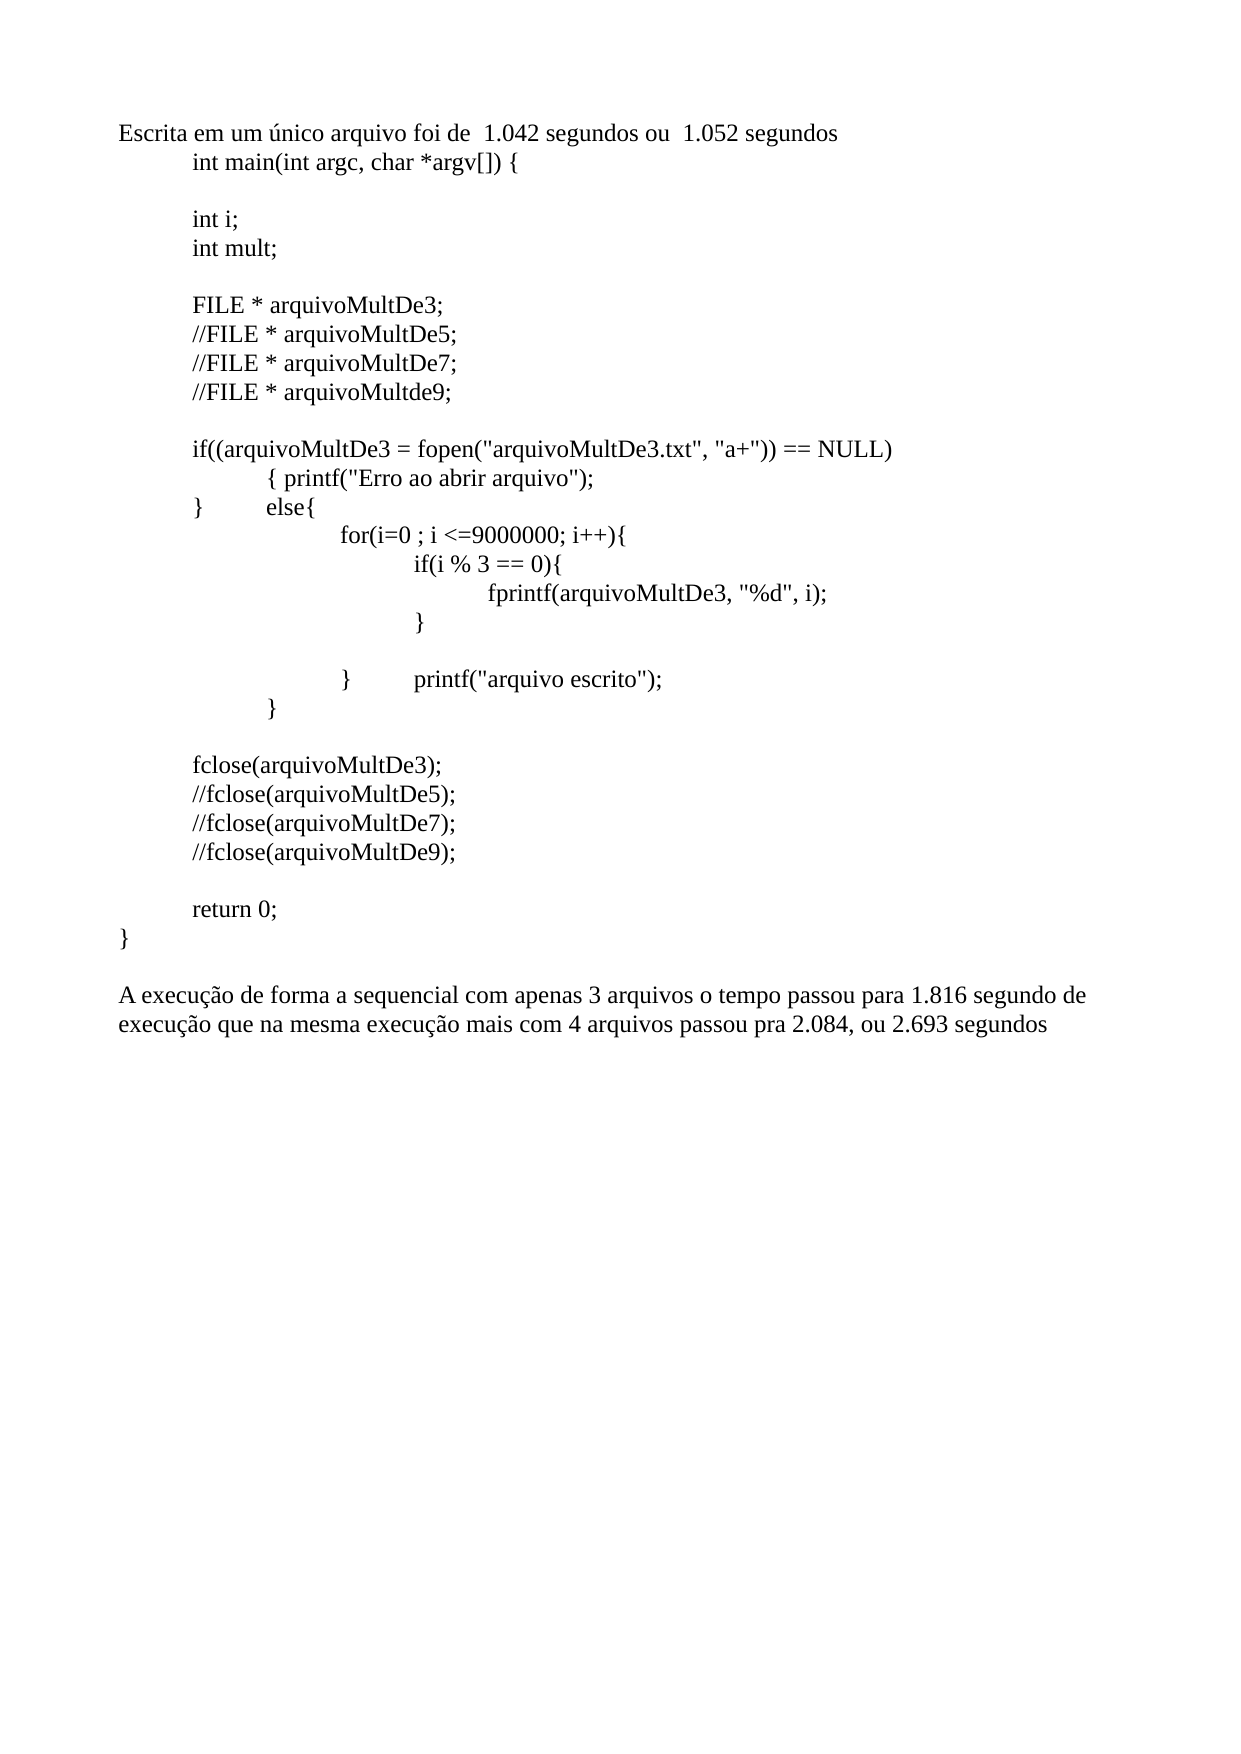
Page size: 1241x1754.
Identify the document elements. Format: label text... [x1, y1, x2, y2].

text //FILE * arquivoMultDe5; [118, 319, 1122, 348]
text A execução de forma a sequencial com apenas 3 arquivos o tempo passou para 1.816 segundo de execução que na mesma execução mais com 4 arquivos passou pra 2.084, ou 2.693 segundos [118, 981, 1122, 1038]
text //FILE * arquivoMultDe7; [118, 348, 1122, 377]
text } printf("arquivo escrito"); [118, 664, 1122, 693]
text Escrita em um único arquivo foi de 1.042 segundos ou 1.052 segundos [118, 118, 1122, 147]
text if(i % 3 == 0){ [118, 549, 1122, 578]
text int main(int argc, char *argv[]) { [118, 147, 1122, 176]
text //fclose(arquivoMultDe9); [118, 837, 1122, 866]
text { printf("Erro ao abrir arquivo"); [118, 463, 1122, 492]
text return 0; [118, 894, 1122, 923]
text } [118, 923, 1122, 952]
text //fclose(arquivoMultDe5); [118, 779, 1122, 808]
text fclose(arquivoMultDe3); [118, 751, 1122, 779]
text FILE * arquivoMultDe3; [118, 291, 1122, 319]
text } [118, 693, 1122, 722]
text int i; [118, 204, 1122, 233]
text for(i=0 ; i <=9000000; i++){ [118, 521, 1122, 549]
text fprintf(arquivoMultDe3, "%d", i); [118, 578, 1122, 607]
text int mult; [118, 233, 1122, 262]
text } [118, 607, 1122, 636]
text //FILE * arquivoMultde9; [118, 377, 1122, 406]
text } else{ [118, 492, 1122, 521]
text if((arquivoMultDe3 = fopen("arquivoMultDe3.txt", "a+")) == NULL) [118, 434, 1122, 463]
text //fclose(arquivoMultDe7); [118, 808, 1122, 837]
